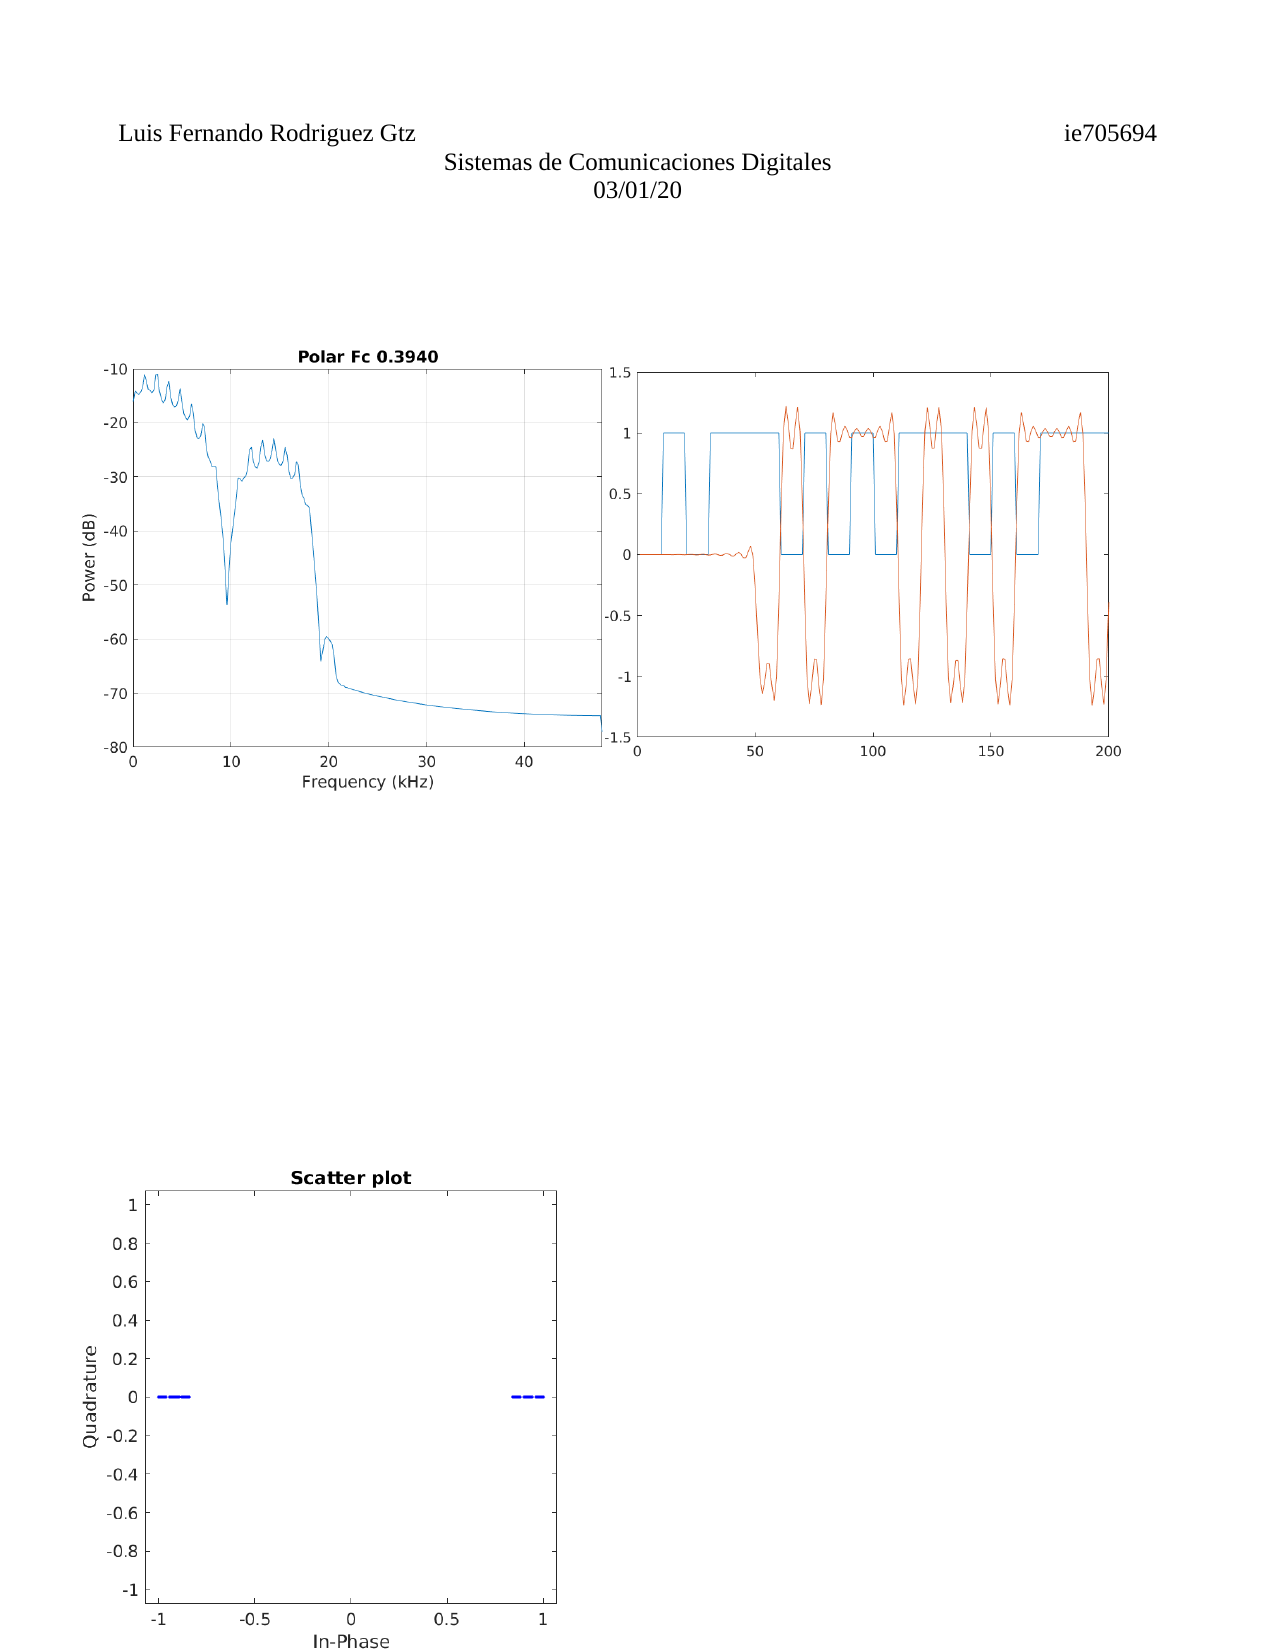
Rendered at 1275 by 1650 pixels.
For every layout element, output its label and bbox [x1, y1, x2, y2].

picture [80, 348, 1122, 792]
picture [80, 1168, 558, 1650]
